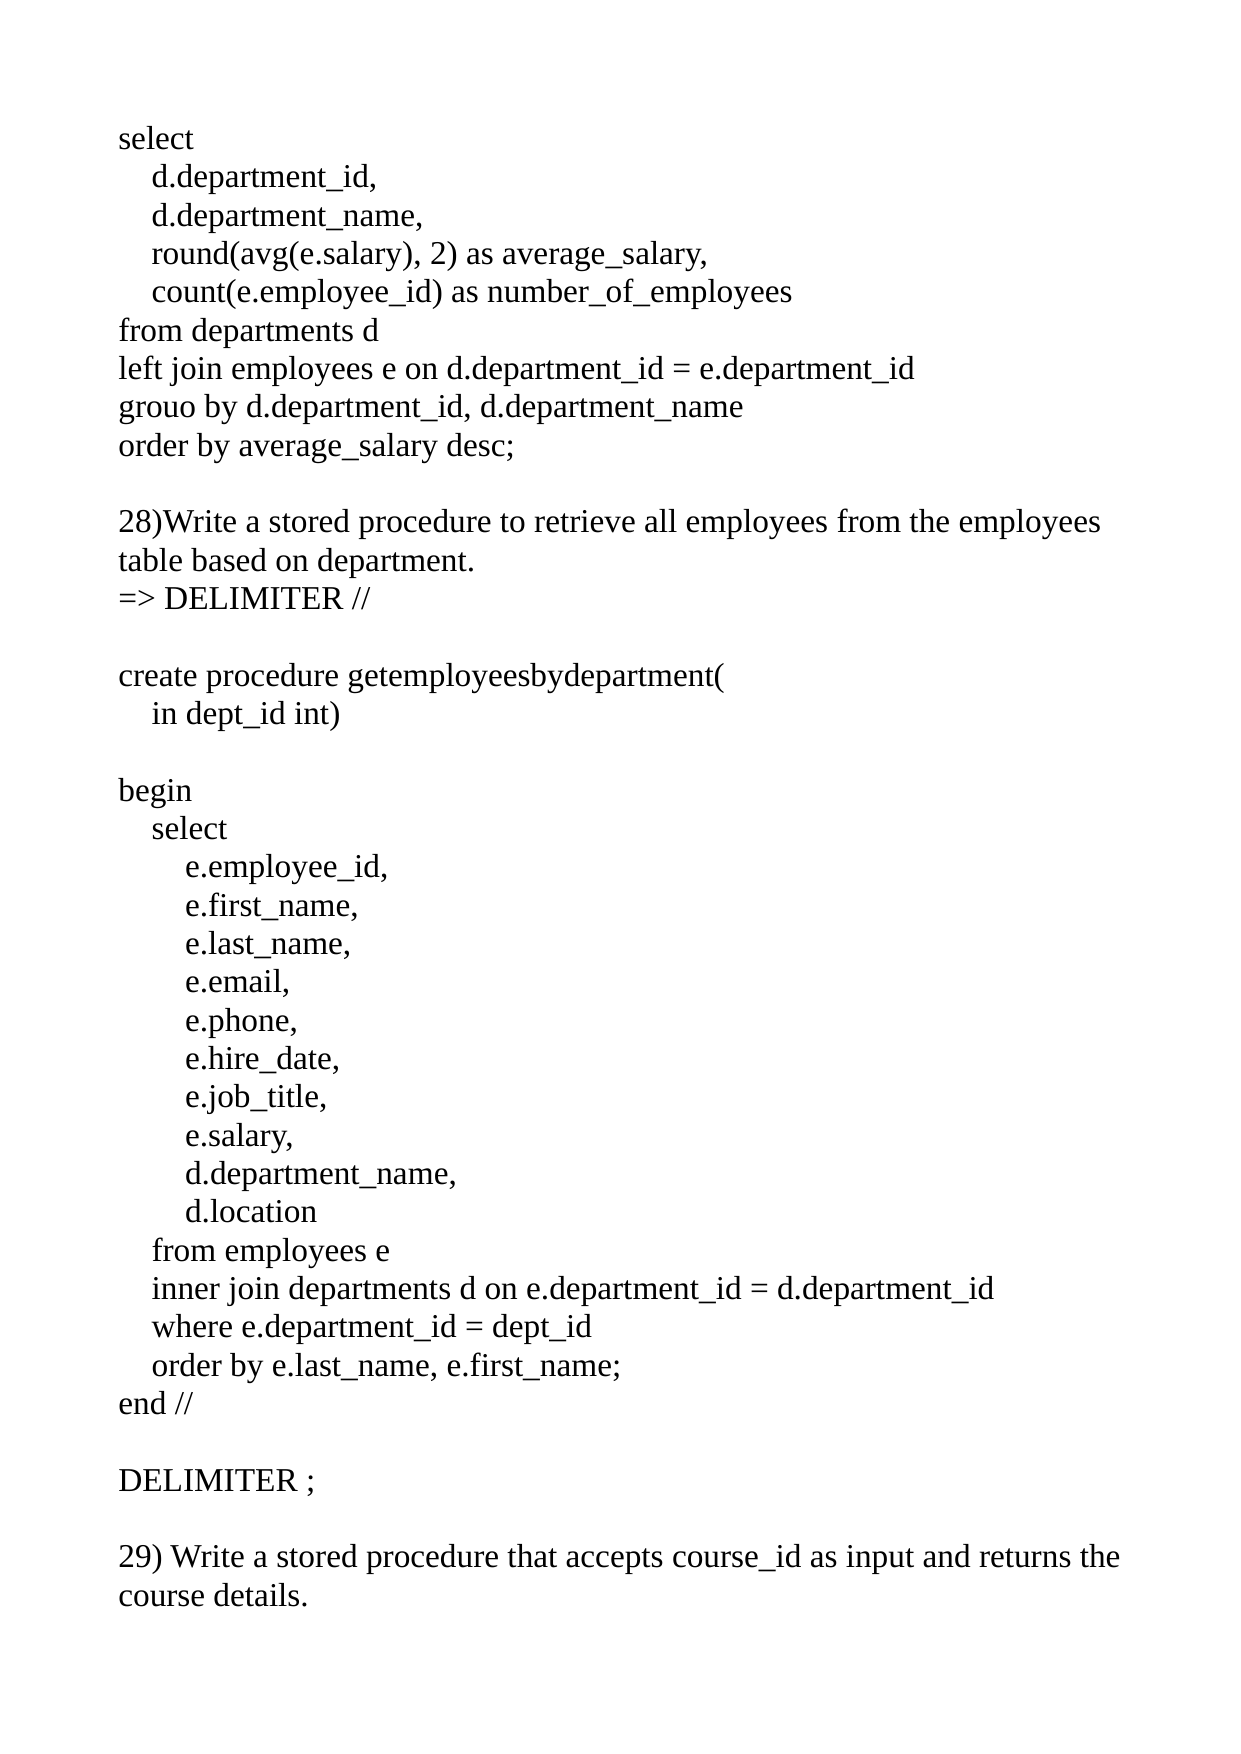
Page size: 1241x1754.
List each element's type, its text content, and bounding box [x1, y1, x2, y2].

text e.salary, [118, 1115, 1122, 1153]
text order by average_salary desc; [118, 425, 1122, 463]
text e.last_name, [118, 923, 1122, 961]
text d.department_name, [118, 195, 1122, 233]
text inner join departments d on e.department_id = d.department_id [118, 1268, 1122, 1306]
text end // [118, 1383, 1122, 1421]
text e.phone, [118, 1000, 1122, 1038]
text in dept_id int) [118, 693, 1122, 731]
text count(e.employee_id) as number_of_employees [118, 271, 1122, 310]
text grouo by d.department_id, d.department_name [118, 386, 1122, 425]
text d.department_id, [118, 156, 1122, 195]
text e.email, [118, 961, 1122, 1000]
text select [118, 808, 1122, 846]
text DELIMITER ; [118, 1460, 1122, 1498]
text d.department_name, [118, 1153, 1122, 1191]
text round(avg(e.salary), 2) as average_salary, [118, 233, 1122, 271]
text select [118, 118, 1122, 156]
text 28)Write a stored procedure to retrieve all employees from the employees table based on department. [118, 501, 1122, 578]
text e.first_name, [118, 885, 1122, 923]
text left join employees e on d.department_id = e.department_id [118, 348, 1122, 386]
text e.job_title, [118, 1076, 1122, 1115]
text 29) Write a stored procedure that accepts course_id as input and returns the course details. [118, 1536, 1122, 1613]
text create procedure getemployeesbydepartment( [118, 655, 1122, 693]
text begin [118, 770, 1122, 808]
text order by e.last_name, e.first_name; [118, 1345, 1122, 1383]
text e.hire_date, [118, 1038, 1122, 1076]
text from employees e [118, 1230, 1122, 1268]
text e.employee_id, [118, 846, 1122, 885]
text => DELIMITER // [118, 578, 1122, 616]
text from departments d [118, 310, 1122, 348]
text d.location [118, 1191, 1122, 1230]
text where e.department_id = dept_id [118, 1306, 1122, 1345]
